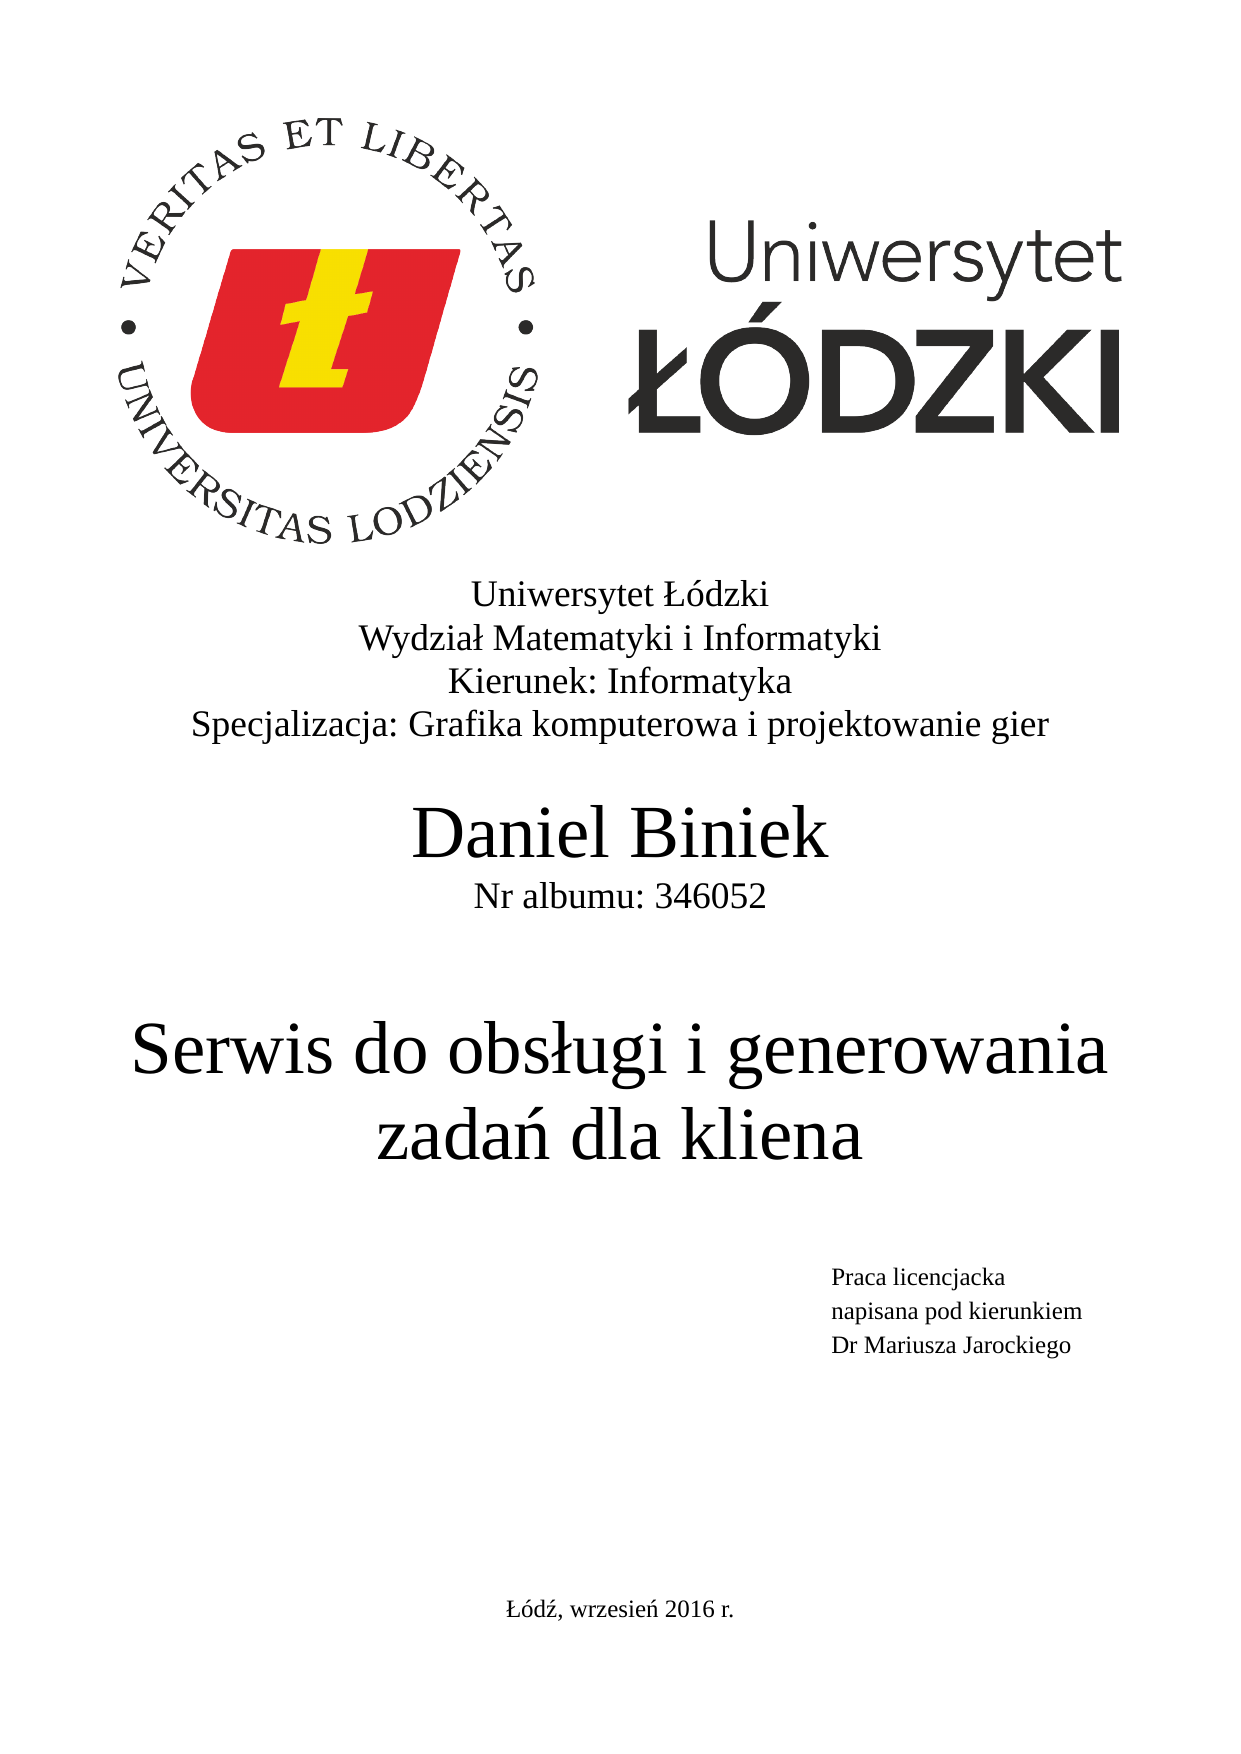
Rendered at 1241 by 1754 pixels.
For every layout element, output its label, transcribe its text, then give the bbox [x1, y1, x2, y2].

text Nr albumu: 346052 [118, 874, 1122, 917]
text Łódź, wrzesień 2016 r. [118, 1594, 1122, 1623]
text Praca licencjacka [831, 1262, 1122, 1291]
text Uniwersytet Łódzki [118, 572, 1122, 615]
text Daniel Biniek [118, 787, 1122, 874]
text Wydział Matematyki i Informatyki [118, 615, 1122, 658]
text Dr Mariusza Jarockiego [831, 1330, 1122, 1359]
text Specjalizacja: Grafika komputerowa i projektowanie gier [118, 701, 1122, 744]
picture [118, 118, 1122, 544]
text napisana pod kierunkiem [831, 1296, 1122, 1325]
text Serwis do obsługi i generowania zadań dla kliena [118, 1003, 1122, 1176]
text Kierunek: Informatyka [118, 658, 1122, 701]
